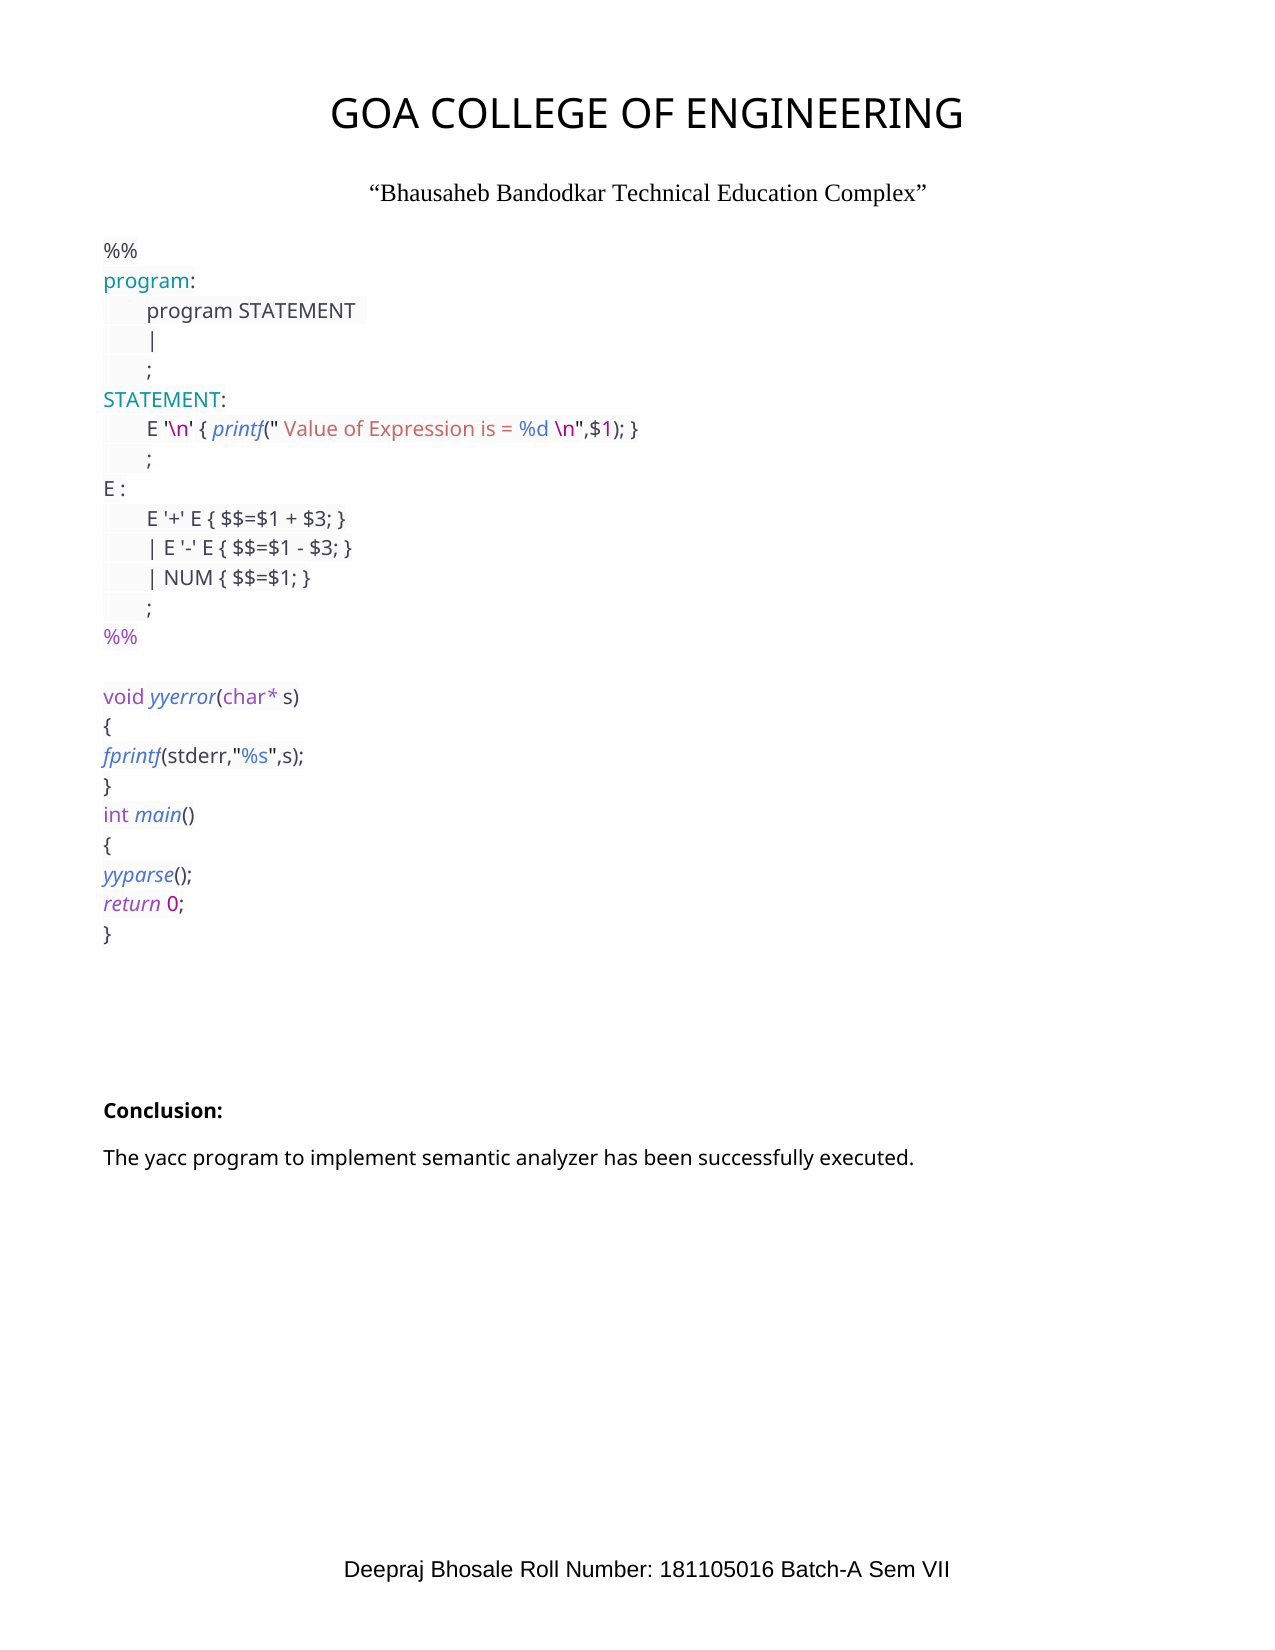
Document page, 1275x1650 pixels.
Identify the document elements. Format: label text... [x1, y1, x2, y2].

text fprintf(stderr,"%s",s); [103, 740, 1191, 769]
text { [103, 829, 1191, 859]
text STATEMENT: [103, 384, 1191, 413]
text yyparse(); [103, 859, 1191, 888]
text ; [103, 354, 1191, 384]
text program: [103, 265, 1191, 294]
text %% [103, 235, 1191, 265]
text } [103, 769, 1191, 799]
text E '+' E { $$=$1 + $3; } [103, 502, 1191, 532]
text E '\n' { printf(" Value of Expression is = %d \n",$1); } [103, 413, 1191, 443]
text { [103, 710, 1191, 740]
text int main() [103, 799, 1191, 829]
text ; [103, 591, 1191, 621]
text | E '-' E { $$=$1 - $3; } [103, 532, 1191, 562]
text E : [103, 473, 1191, 502]
text void yyerror(char* s) [103, 681, 1191, 710]
text } [103, 918, 1191, 948]
text The yacc program to implement semantic analyzer has been successfully executed. [103, 1143, 1191, 1172]
text | NUM { $$=$1; } [103, 562, 1191, 591]
text program STATEMENT [103, 294, 1191, 324]
text %% [103, 621, 1191, 651]
text Conclusion: [103, 1096, 1191, 1124]
text return 0; [103, 888, 1191, 918]
text | [103, 324, 1191, 354]
text ; [103, 443, 1191, 473]
